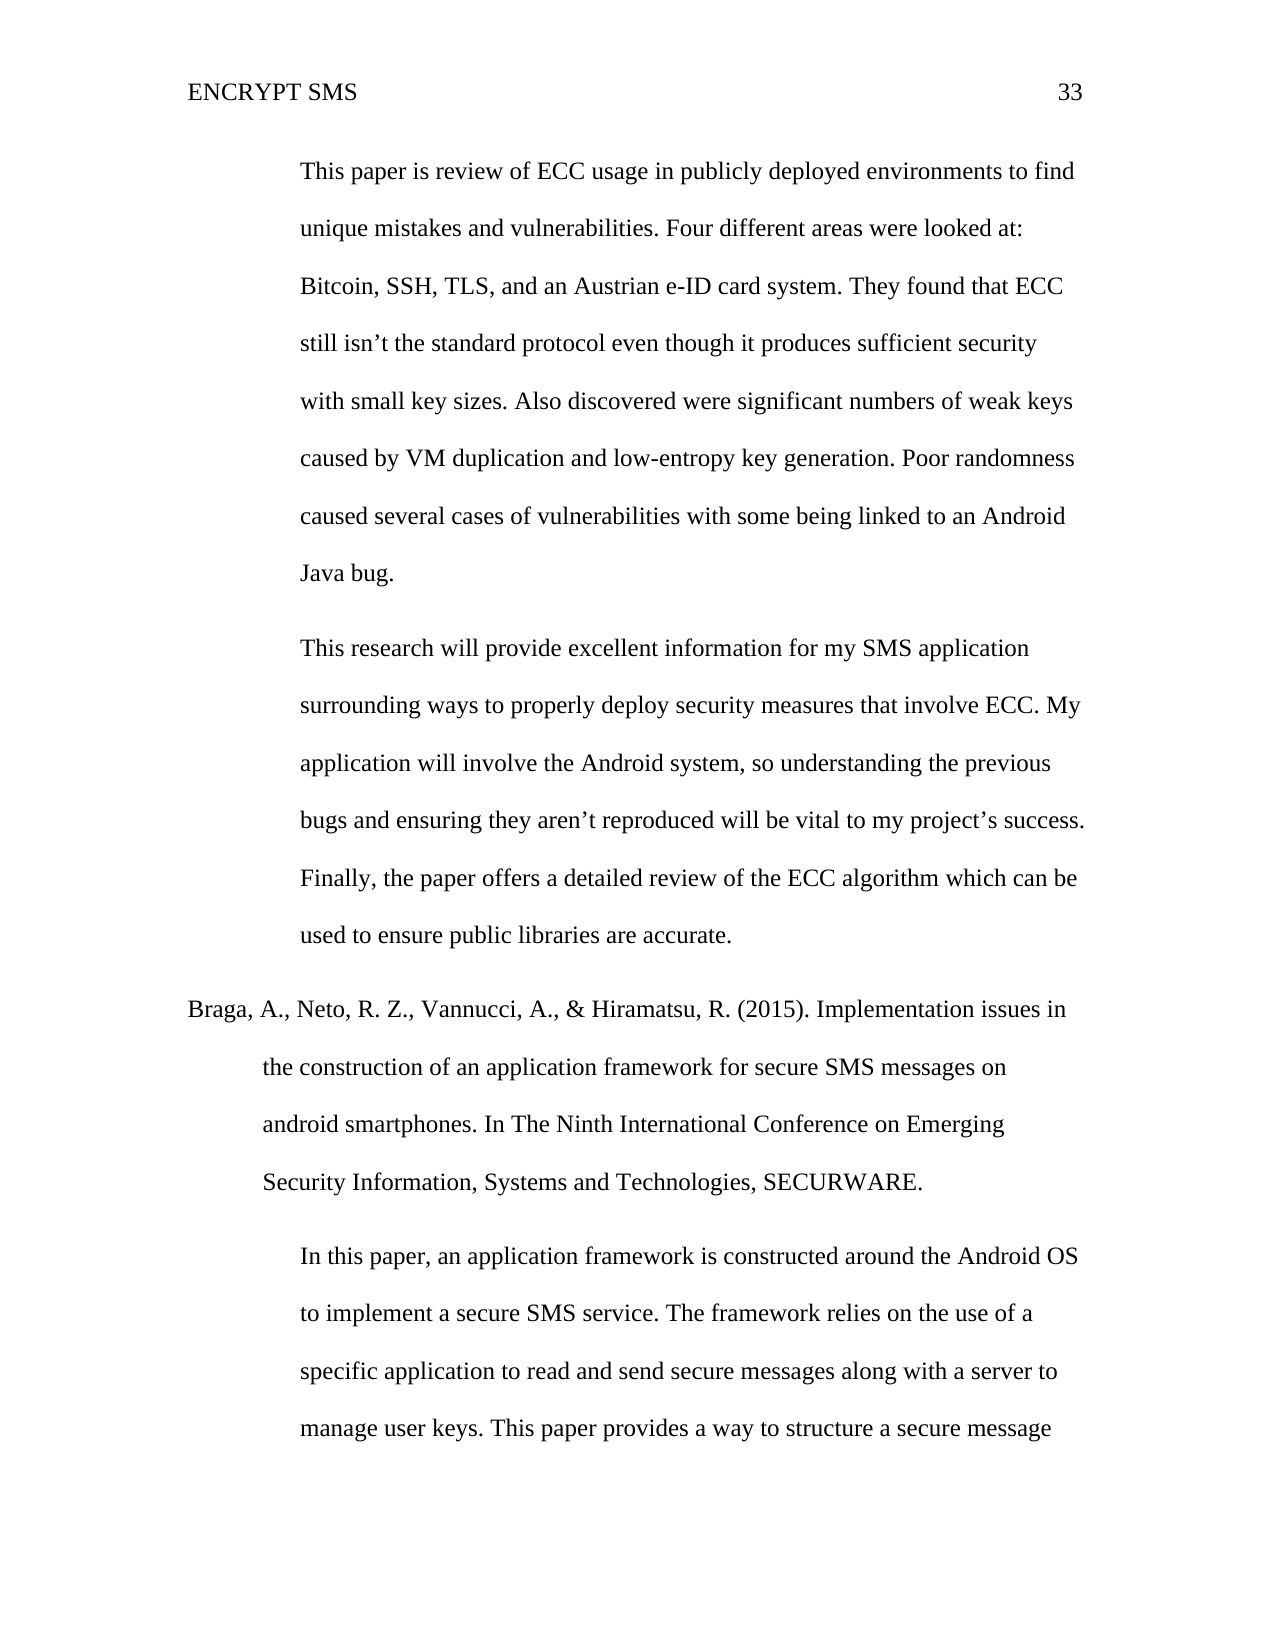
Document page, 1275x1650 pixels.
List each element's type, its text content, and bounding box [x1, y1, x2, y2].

text Braga, A., Neto, R. Z., Vannucci, A., & Hiramatsu, R. (2015). Implementation issues in the construction of an application framework for secure SMS messages on android smartphones. In The Ninth International Conference on Emerging Security Information, Systems and Technologies, SECURWARE. [187, 994, 1087, 1196]
text This paper is review of ECC usage in publicly deployed environments to find unique mistakes and vulnerabilities. Four different areas were looked at: Bitcoin, SSH, TLS, and an Austrian e-ID card system. They found that ECC still isn’t the standard protocol even though it produces sufficient security with small key sizes. Also discovered were significant numbers of weak keys caused by VM duplication and low-entropy key generation. Poor randomness caused several cases of vulnerabilities with some being linked to an Android Java bug. [300, 156, 1087, 587]
text This research will provide excellent information for my SMS application surrounding ways to properly deploy security measures that involve ECC. My application will involve the Android system, so understanding the previous bugs and ensuring they aren’t reproduced will be vital to my project’s success. Finally, the paper offers a detailed review of the ECC algorithm which can be used to ensure public libraries are accurate. [300, 633, 1087, 949]
text In this paper, an application framework is constructed around the Android OS to implement a secure SMS service. The framework relies on the use of a specific application to read and send secure messages along with a server to manage user keys. This paper provides a way to structure a secure message [300, 1241, 1087, 1442]
